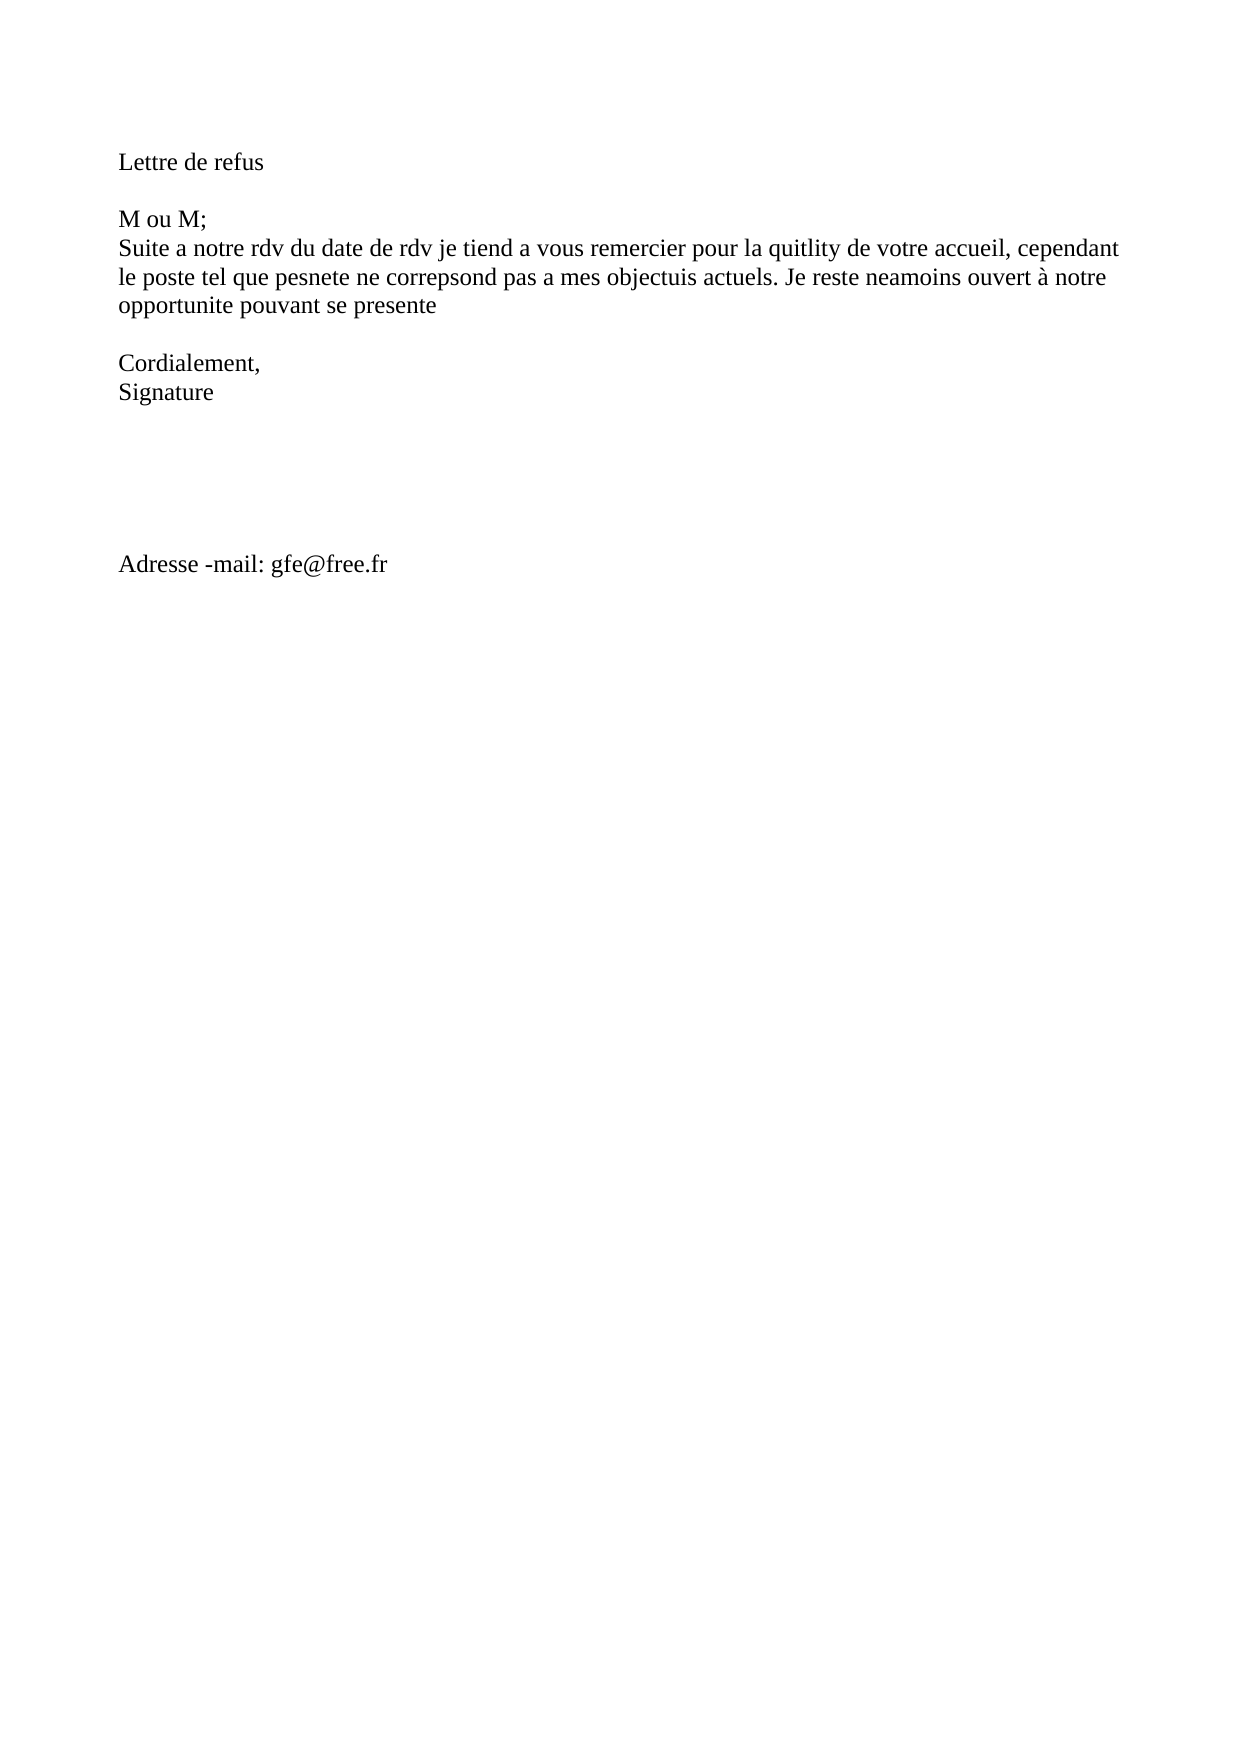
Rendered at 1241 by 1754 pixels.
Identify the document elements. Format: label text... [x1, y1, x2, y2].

text Lettre de refus [118, 147, 1122, 176]
text Suite a notre rdv du date de rdv je tiend a vous remercier pour la quitlity de votre accueil, cependant le poste tel que pesnete ne correpsond pas a mes objectuis actuels. Je reste neamoins ouvert à notre opportunite pouvant se presente [118, 233, 1122, 319]
text Cordialement, [118, 348, 1122, 377]
text Adresse -mail: gfe@free.fr [118, 549, 1122, 578]
text M ou M; [118, 204, 1122, 233]
text Signature [118, 377, 1122, 406]
